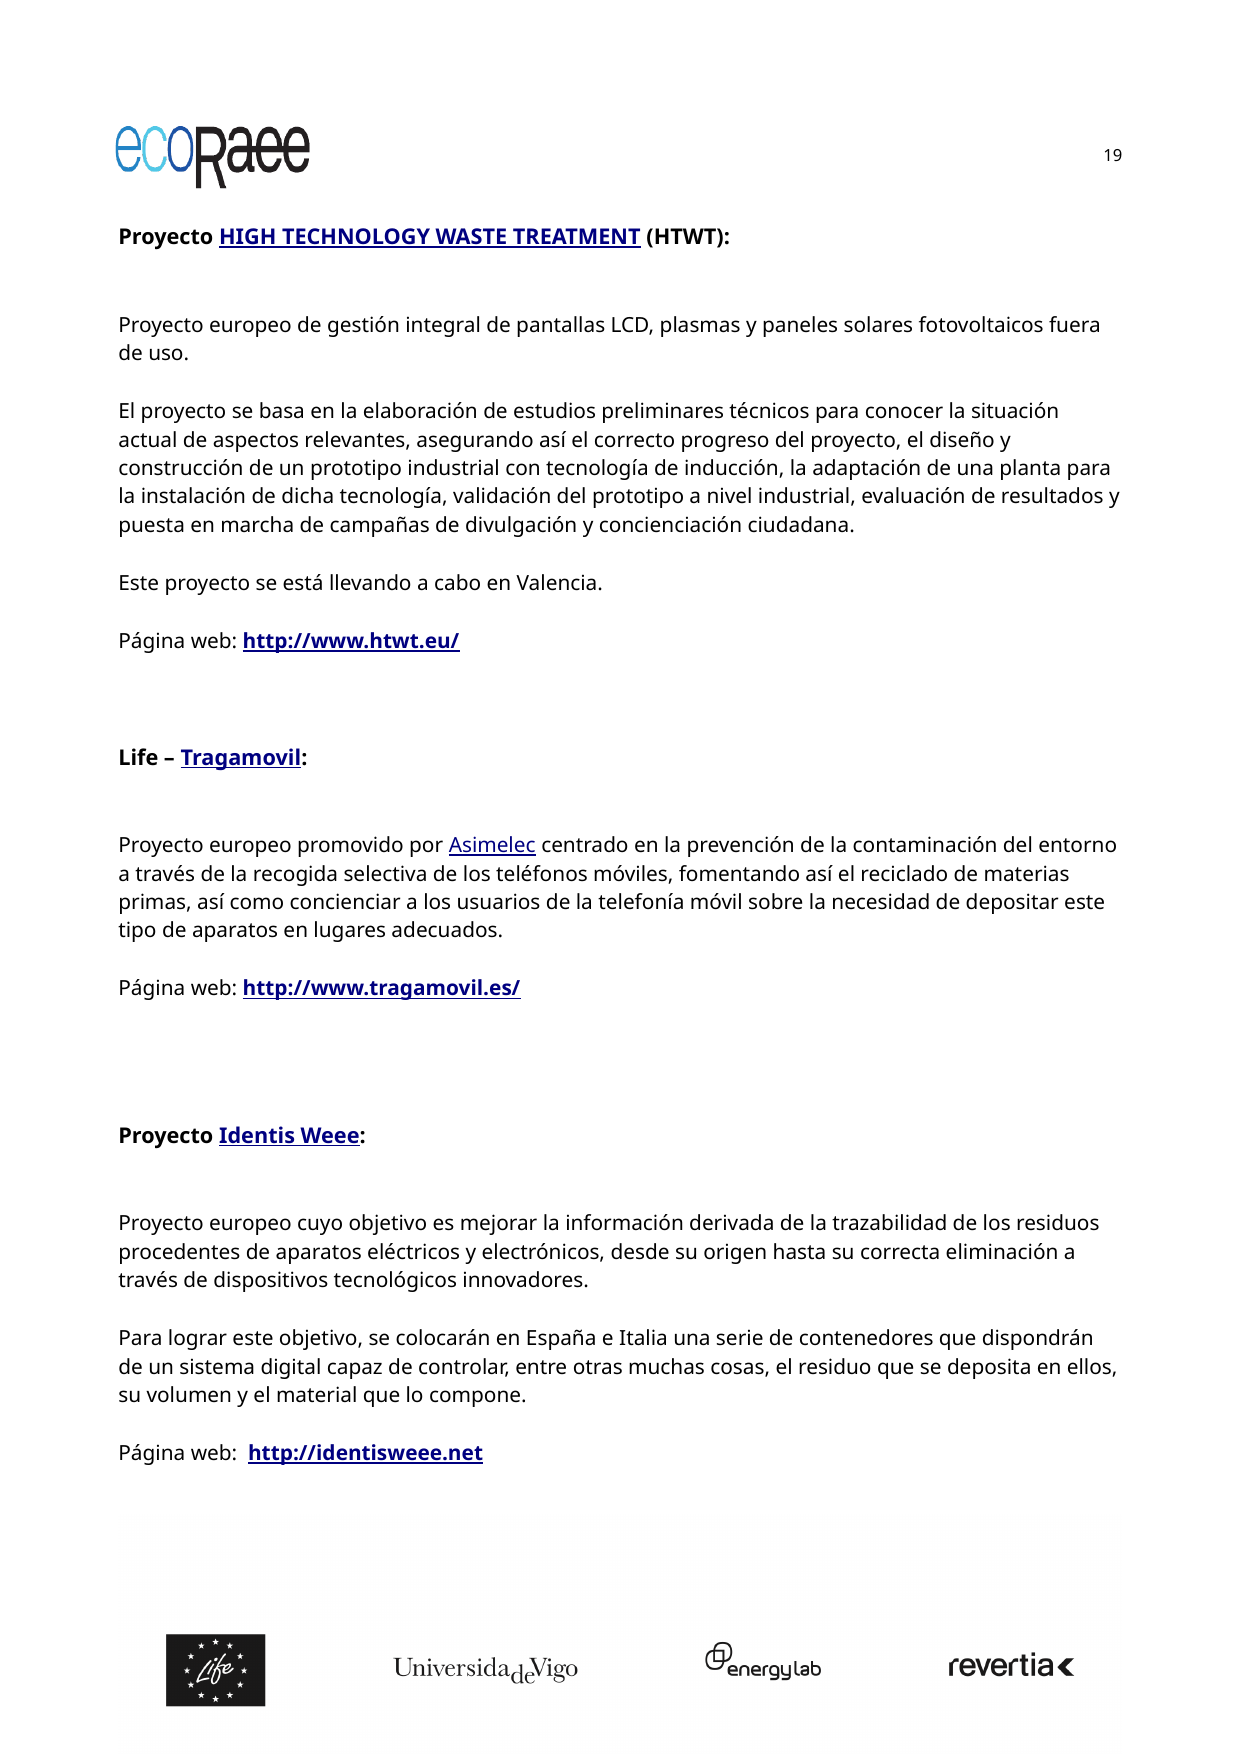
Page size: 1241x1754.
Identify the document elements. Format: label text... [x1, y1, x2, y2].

text Proyecto europeo cuyo objetivo es mejorar la información derivada de la trazabilidad de los residuos procedentes de aparatos eléctricos y electrónicos, desde su origen hasta su correcta eliminación a través de dispositivos tecnológicos innovadores. [118, 1208, 1122, 1294]
picture [114, 124, 311, 190]
text Proyecto europeo promovido por Asimelec centrado en la prevención de la contaminación del entorno a través de la recogida selectiva de los teléfonos móviles, fomentando así el reciclado de materias primas, así como concienciar a los usuarios de la telefonía móvil sobre la necesidad de depositar este tipo de aparatos en lugares adecuados. [118, 830, 1122, 944]
text Life – Tragamovil: [118, 742, 1122, 771]
text Proyecto Identis Weee: [118, 1120, 1122, 1149]
text Página web: http://identisweee.net [118, 1438, 1122, 1467]
text Este proyecto se está llevando a cabo en Valencia. [118, 568, 1122, 596]
picture [118, 1514, 1123, 1754]
text Página web: http://www.htwt.eu/ [118, 626, 1122, 654]
text Página web: http://www.tragamovil.es/ [118, 973, 1122, 1002]
text Proyecto HIGH TECHNOLOGY WASTE TREATMENT (HTWT): [118, 221, 1122, 251]
text Proyecto europeo de gestión integral de pantallas LCD, plasmas y paneles solares fotovoltaicos fuera de uso. [118, 310, 1122, 367]
text El proyecto se basa en la elaboración de estudios preliminares técnicos para conocer la situación actual de aspectos relevantes, asegurando así el correcto progreso del proyecto, el diseño y construcción de un prototipo industrial con tecnología de inducción, la adaptación de una planta para la instalación de dicha tecnología, validación del prototipo a nivel industrial, evaluación de resultados y puesta en marcha de campañas de divulgación y concienciación ciudadana. [118, 396, 1122, 538]
text Para lograr este objetivo, se colocarán en España e Italia una serie de contenedores que dispondrán de un sistema digital capaz de controlar, entre otras muchas cosas, el residuo que se deposita en ellos, su volumen y el material que lo compone. [118, 1323, 1122, 1409]
